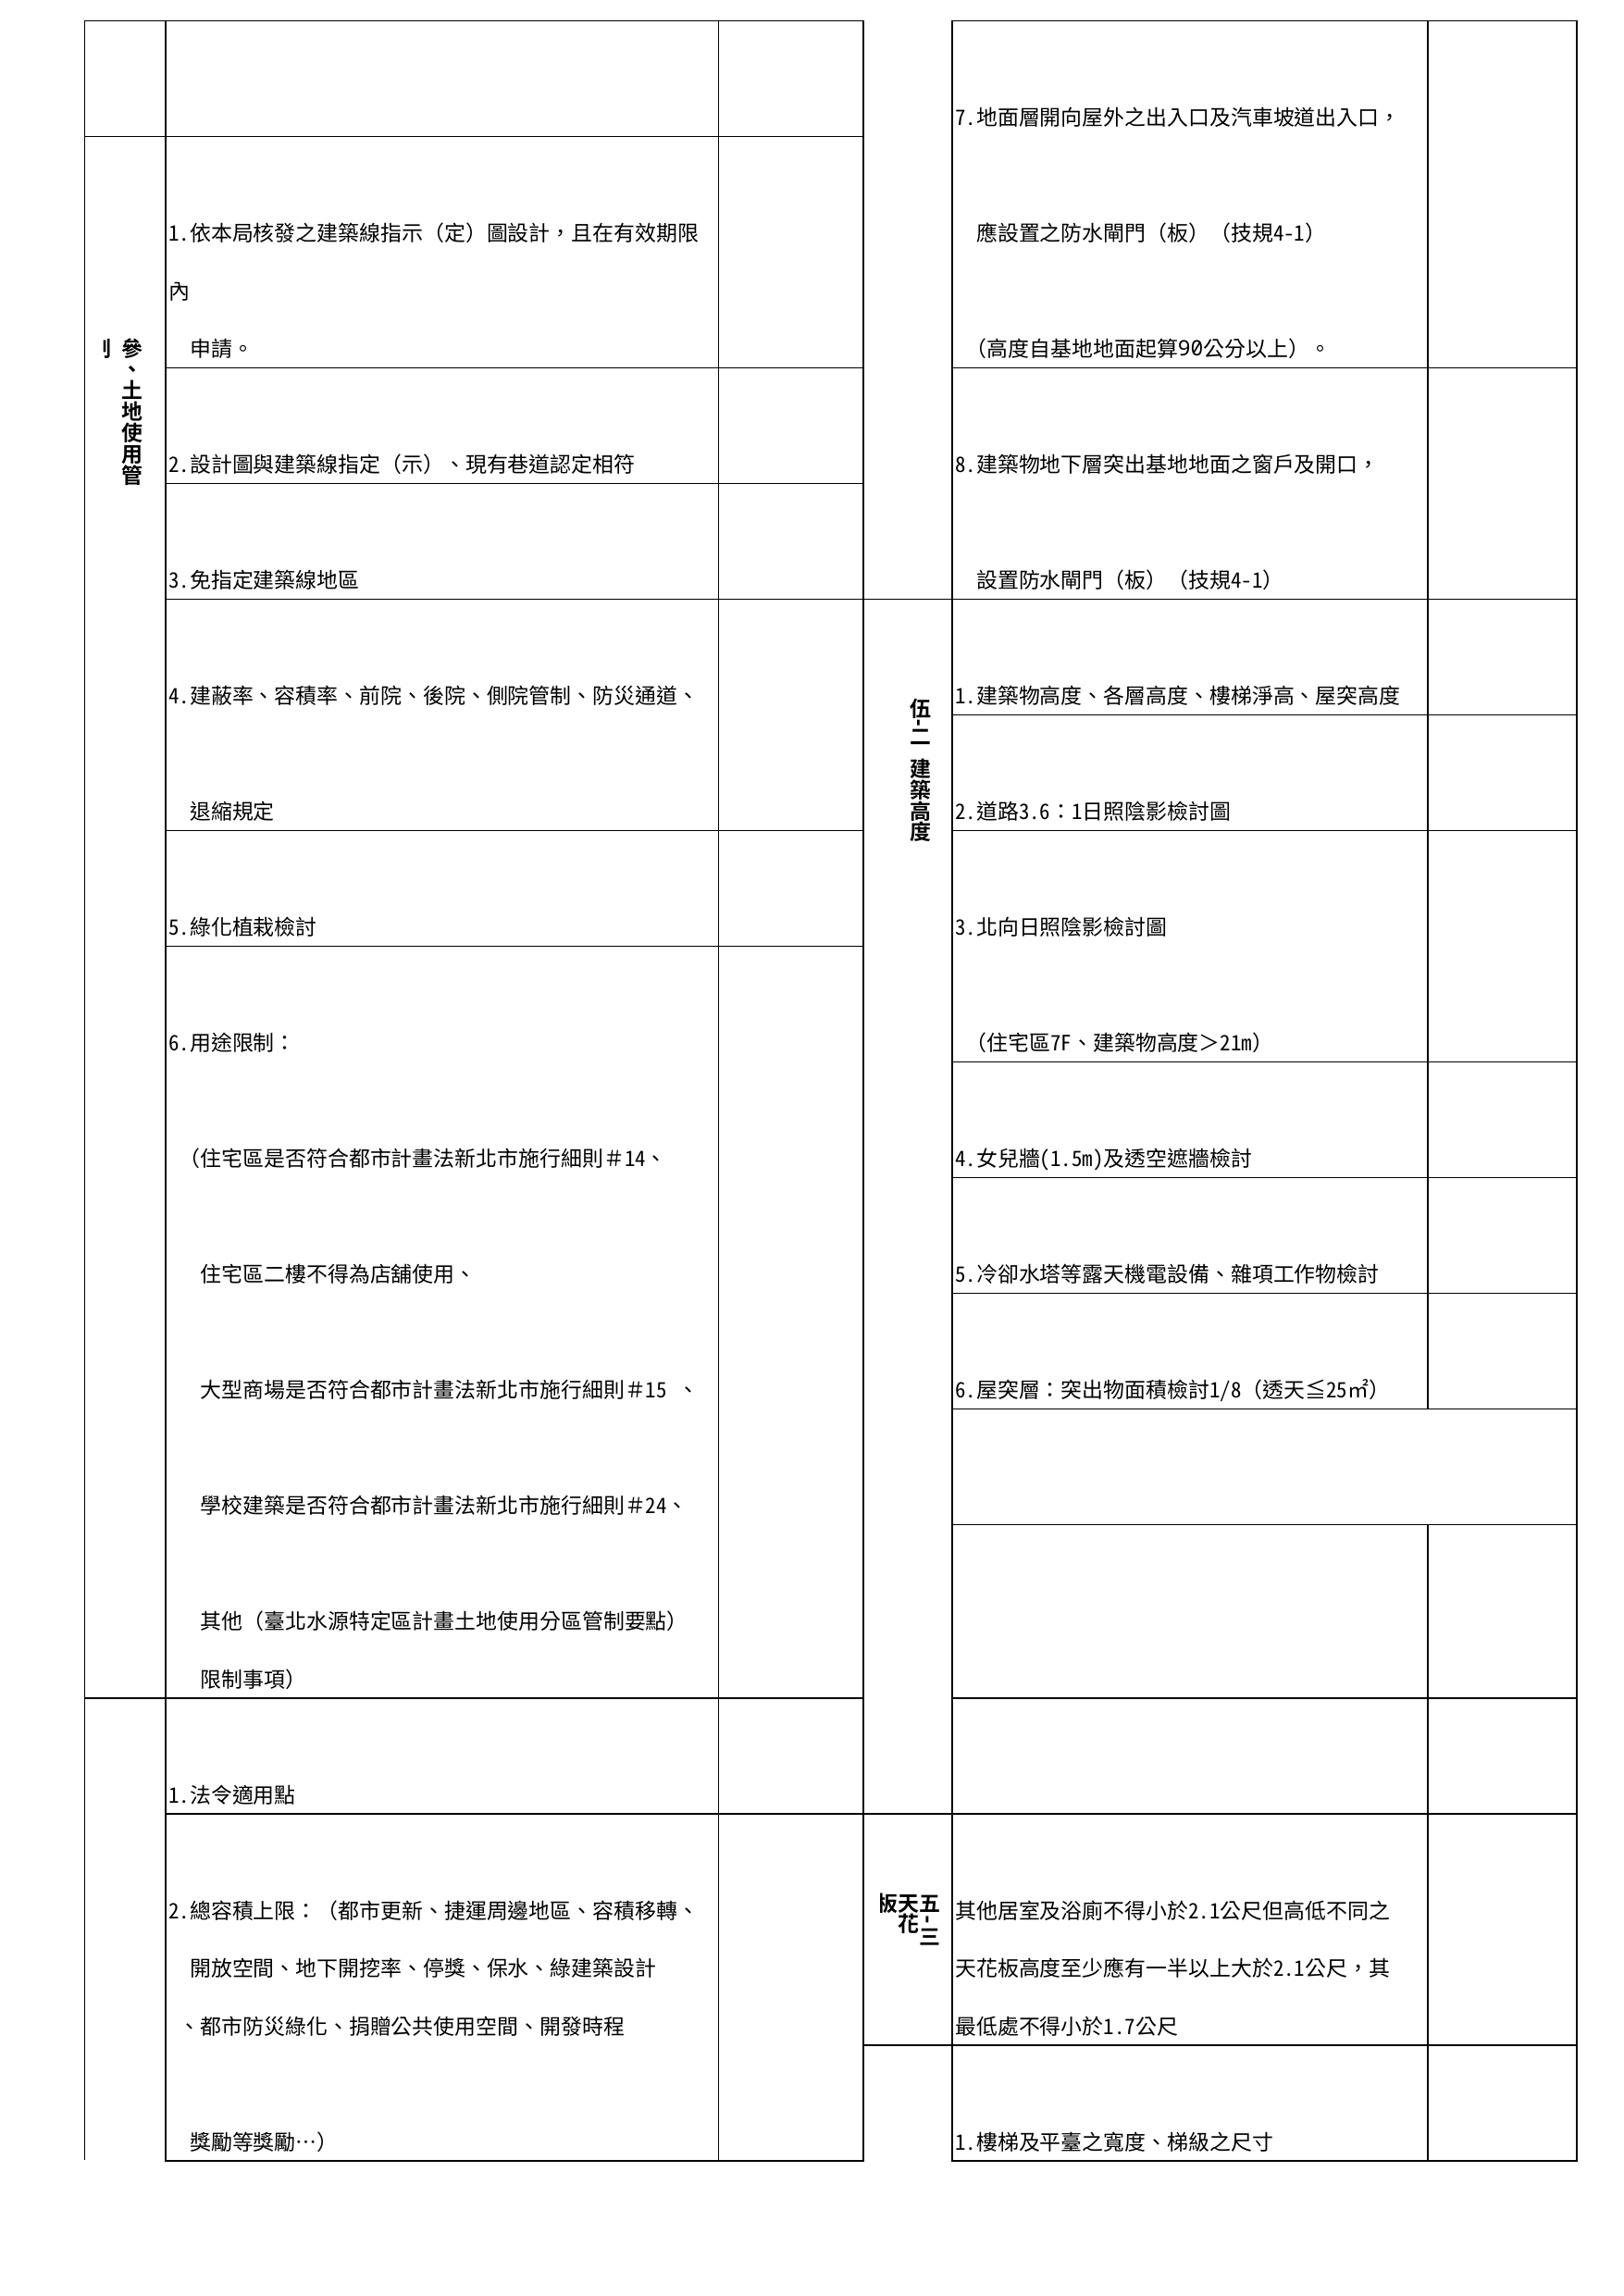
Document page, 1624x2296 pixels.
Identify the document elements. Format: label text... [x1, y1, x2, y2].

table_cell 1.依本局核發之建築線指示（定）圖設計，且在有效期限內 [167, 137, 718, 309]
table_cell [864, 309, 951, 367]
table_cell [85, 2044, 165, 2160]
table_cell （住宅區是否符合都市計畫法新北市施行細則＃14、 [167, 1061, 718, 1177]
table_cell 5.綠化植栽檢討 [167, 831, 718, 946]
table_cell [719, 1699, 862, 1813]
table_cell [85, 1813, 165, 1929]
table_cell [85, 1929, 165, 1987]
table_cell [953, 1640, 1427, 1697]
table_cell [1429, 831, 1576, 946]
table_cell [719, 368, 862, 483]
table_cell [85, 367, 96, 483]
table_cell 其他（臺北水源特定區計畫土地使用分區管制要點） [167, 1524, 718, 1640]
table_cell [85, 309, 165, 515]
table_cell 天花板高度至少應有一半以上大於2.1公尺，其 [953, 1929, 1427, 1987]
table_cell [719, 831, 862, 946]
table_cell [1429, 1640, 1576, 1697]
table_cell [864, 830, 951, 946]
table_cell [864, 1640, 951, 1697]
table_cell [1429, 2046, 1576, 2160]
table_cell [85, 599, 165, 714]
table_cell [719, 484, 862, 599]
table_cell 1.樓梯及平臺之寬度、梯級之尺寸 [953, 2046, 1427, 2160]
table_cell [719, 309, 862, 367]
table_cell [943, 714, 951, 830]
table_cell 、都市防災綠化、捐贈公共使用空間、開發時程 [167, 1987, 718, 2044]
table_cell [1429, 1987, 1576, 2044]
table_cell 應設置之防水閘門（板）（技規4-1） [953, 136, 1427, 309]
table_cell [719, 600, 862, 714]
table_cell [719, 21, 862, 136]
table_cell （高度自基地地面起算90公分以上）。 [953, 309, 1427, 367]
table_cell [85, 21, 165, 136]
table_cell 申請。 [167, 309, 718, 367]
table_cell [719, 1524, 862, 1640]
table_cell [1429, 1929, 1576, 1987]
table_cell [1429, 136, 1576, 309]
table_cell [864, 1987, 951, 2044]
table_cell [85, 1524, 165, 1640]
table_cell [864, 1409, 951, 1524]
table_cell [85, 1177, 165, 1293]
table_cell [1428, 1409, 1576, 1524]
table_cell [1429, 946, 1576, 1061]
table_cell [864, 1524, 951, 1640]
table_cell [1429, 21, 1576, 136]
table_cell 最低處不得小於1.7公尺 [953, 1987, 1427, 2044]
table_cell 8.建築物地下層突出基地地面之窗戶及開口， [953, 368, 1427, 483]
table_cell [864, 1061, 951, 1177]
table_cell [85, 483, 165, 599]
table_cell （住宅區7F、建築物高度＞21m） [953, 946, 1427, 1061]
table_cell [1429, 715, 1576, 830]
table_cell [1429, 1294, 1576, 1409]
table_cell [1429, 1178, 1576, 1293]
table_cell [155, 367, 165, 483]
table_cell [864, 1293, 951, 1409]
table_cell [719, 714, 862, 830]
table_cell [719, 1640, 862, 1697]
table_cell [85, 137, 165, 309]
table_cell [864, 483, 951, 599]
table_cell [953, 1699, 1427, 1813]
table_cell [953, 1409, 1428, 1524]
table_cell [1429, 1815, 1576, 1929]
table_cell [1429, 483, 1576, 599]
table_cell [167, 21, 718, 136]
table_cell [85, 1409, 165, 1524]
table_cell 6.屋突層：突出物面積檢討1/8（透天≦25㎡） [953, 1294, 1427, 1409]
table_cell [719, 2044, 862, 2160]
table_cell 5.冷卻水塔等露天機電設備、雜項工作物檢討 [953, 1178, 1427, 1293]
table_cell [85, 946, 165, 1061]
table_cell [864, 600, 951, 875]
table_cell [953, 1525, 1427, 1640]
table_cell 2.總容積上限：（都市更新、捷運周邊地區、容積移轉、 [167, 1815, 718, 1929]
table_cell [719, 1409, 862, 1524]
table_cell [864, 1815, 951, 1964]
table_cell [85, 1987, 165, 2044]
table_cell 1.法令適用點 [167, 1699, 718, 1813]
table_cell [719, 1815, 862, 1929]
table_cell [719, 137, 862, 309]
table_cell 1.建築物高度、各層高度、樓梯淨高、屋突高度 [953, 600, 1427, 714]
table_cell [1429, 1525, 1576, 1640]
table_cell [1429, 1062, 1576, 1177]
table_cell [864, 20, 951, 136]
table_cell [719, 1293, 862, 1409]
table_cell 7.地面層開向屋外之出入口及汽車坡道出入口， [953, 21, 1427, 136]
table_cell [1429, 600, 1576, 714]
table_cell 設置防水閘門（板）（技規4-1） [953, 483, 1427, 599]
table_cell [85, 1699, 165, 1813]
table_cell 退縮規定 [167, 714, 718, 830]
table_cell 2.設計圖與建築線指定（示）、現有巷道認定相符 [167, 368, 718, 483]
table_cell 獎勵等獎勵…） [167, 2044, 718, 2160]
table_cell [1429, 368, 1576, 483]
table_cell 4.女兒牆(1.5m)及透空遮牆檢討 [953, 1062, 1427, 1177]
table_cell 3.免指定建築線地區 [167, 484, 718, 599]
table_cell [719, 1177, 862, 1293]
table_cell [1429, 309, 1576, 367]
table_cell 限制事項） [167, 1640, 718, 1697]
table_cell 學校建築是否符合都市計畫法新北市施行細則＃24、 [167, 1409, 718, 1524]
table_cell [864, 367, 951, 483]
table_cell [719, 1929, 862, 1987]
table_cell 大型商場是否符合都市計畫法新北市施行細則＃15 、 [167, 1293, 718, 1409]
table_cell [864, 1697, 951, 1813]
table_cell [719, 1987, 862, 2044]
table_cell [85, 1061, 165, 1177]
table_cell 6.用途限制： [167, 947, 718, 1061]
table_cell 2.道路3.6：1日照陰影檢討圖 [953, 715, 1427, 830]
table_cell [864, 714, 886, 830]
table_cell [85, 714, 165, 830]
table_cell [85, 1293, 165, 1409]
table_cell 住宅區二樓不得為店舖使用、 [167, 1177, 718, 1293]
table_cell [719, 1061, 862, 1177]
table_cell 4.建蔽率、容積率、前院、後院、側院管制、防災通道、 [167, 600, 718, 714]
table_cell [85, 1640, 165, 1697]
table_cell [85, 830, 165, 946]
table_cell [864, 946, 951, 1061]
table_cell [864, 1177, 951, 1293]
table_cell [1429, 1699, 1576, 1813]
table_cell [864, 1929, 951, 1987]
table_cell 開放空間、地下開挖率、停獎、保水、綠建築設計 [167, 1929, 718, 1987]
table_cell 3.北向日照陰影檢討圖 [953, 831, 1427, 946]
table_cell 其他居室及浴廁不得小於2.1公尺但高低不同之 [953, 1815, 1427, 1929]
table_cell [719, 947, 862, 1061]
table_cell [864, 2046, 951, 2160]
table_cell [864, 136, 951, 309]
